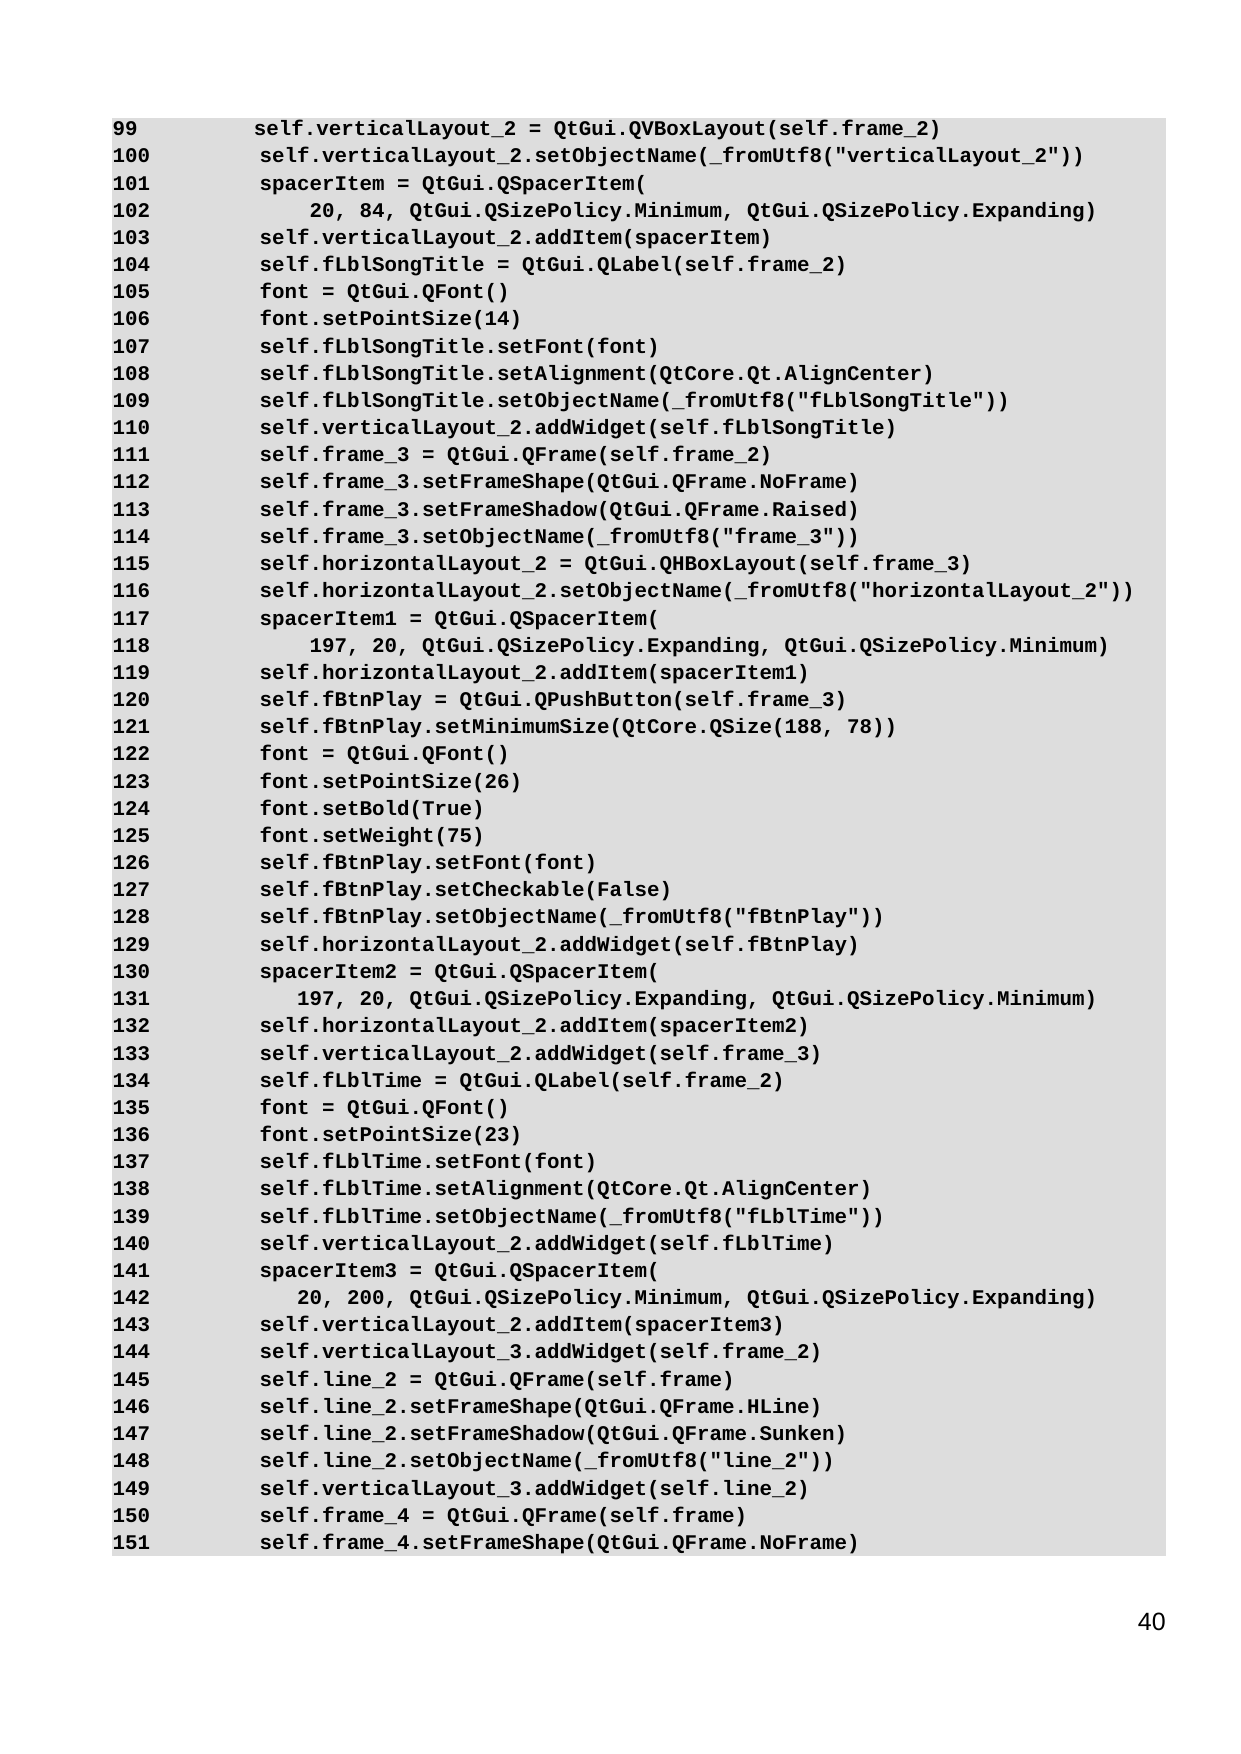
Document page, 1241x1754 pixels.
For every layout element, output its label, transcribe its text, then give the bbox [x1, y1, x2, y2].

list self.verticalLayout_2 = QtGui.QVBoxLayout(self.frame_2) [112, 118, 1166, 142]
list self.frame_4.setFrameShape(QtGui.QFrame.NoFrame) [112, 1532, 1166, 1556]
list self.verticalLayout_2.addWidget(self.fLblSongTitle) [112, 417, 1166, 441]
list spacerItem = QtGui.QSpacerItem( [112, 172, 1166, 196]
list self.frame_3.setObjectName(_fromUtf8("frame_3")) [112, 526, 1166, 549]
list spacerItem3 = QtGui.QSpacerItem( [112, 1260, 1166, 1284]
list self.fBtnPlay.setCheckable(False) [112, 879, 1166, 903]
list self.verticalLayout_2.setObjectName(_fromUtf8("verticalLayout_2")) [112, 145, 1166, 169]
list 20, 200, QtGui.QSizePolicy.Minimum, QtGui.QSizePolicy.Expanding) [112, 1287, 1166, 1311]
list self.fLblTime.setFont(font) [112, 1151, 1166, 1175]
list self.fLblSongTitle = QtGui.QLabel(self.frame_2) [112, 254, 1166, 278]
list self.horizontalLayout_2.addWidget(self.fBtnPlay) [112, 934, 1166, 957]
list self.frame_4 = QtGui.QFrame(self.frame) [112, 1505, 1166, 1528]
list font.setPointSize(23) [112, 1124, 1166, 1148]
list self.fLblTime.setObjectName(_fromUtf8("fLblTime")) [112, 1206, 1166, 1229]
list self.horizontalLayout_2.setObjectName(_fromUtf8("horizontalLayout_2")) [112, 580, 1166, 604]
list self.fLblTime.setAlignment(QtCore.Qt.AlignCenter) [112, 1178, 1166, 1202]
list self.fBtnPlay.setObjectName(_fromUtf8("fBtnPlay")) [112, 907, 1166, 930]
list self.fBtnPlay.setFont(font) [112, 852, 1166, 876]
list spacerItem2 = QtGui.QSpacerItem( [112, 961, 1166, 984]
list self.verticalLayout_2.addItem(spacerItem) [112, 227, 1166, 251]
list self.verticalLayout_2.addWidget(self.fLblTime) [112, 1233, 1166, 1256]
list self.line_2.setObjectName(_fromUtf8("line_2")) [112, 1450, 1166, 1474]
list self.line_2 = QtGui.QFrame(self.frame) [112, 1369, 1166, 1392]
list self.horizontalLayout_2.addItem(spacerItem2) [112, 1015, 1166, 1039]
list font.setWeight(75) [112, 825, 1166, 849]
list font = QtGui.QFont() [112, 743, 1166, 767]
list font = QtGui.QFont() [112, 1097, 1166, 1121]
list 197, 20, QtGui.QSizePolicy.Expanding, QtGui.QSizePolicy.Minimum) [112, 988, 1166, 1012]
list self.fLblTime = QtGui.QLabel(self.frame_2) [112, 1070, 1166, 1093]
list font.setBold(True) [112, 798, 1166, 821]
list self.fBtnPlay = QtGui.QPushButton(self.frame_3) [112, 689, 1166, 713]
list self.frame_3.setFrameShadow(QtGui.QFrame.Raised) [112, 499, 1166, 522]
list font.setPointSize(14) [112, 308, 1166, 332]
list 20, 84, QtGui.QSizePolicy.Minimum, QtGui.QSizePolicy.Expanding) [112, 200, 1166, 223]
list self.fLblSongTitle.setObjectName(_fromUtf8("fLblSongTitle")) [112, 390, 1166, 414]
list self.fLblSongTitle.setFont(font) [112, 336, 1166, 359]
list self.fLblSongTitle.setAlignment(QtCore.Qt.AlignCenter) [112, 363, 1166, 386]
list spacerItem1 = QtGui.QSpacerItem( [112, 607, 1166, 631]
list self.verticalLayout_3.addWidget(self.line_2) [112, 1477, 1166, 1501]
list 197, 20, QtGui.QSizePolicy.Expanding, QtGui.QSizePolicy.Minimum) [112, 635, 1166, 658]
list self.line_2.setFrameShape(QtGui.QFrame.HLine) [112, 1396, 1166, 1419]
list self.verticalLayout_2.addItem(spacerItem3) [112, 1314, 1166, 1338]
list self.horizontalLayout_2 = QtGui.QHBoxLayout(self.frame_3) [112, 553, 1166, 577]
list self.line_2.setFrameShadow(QtGui.QFrame.Sunken) [112, 1423, 1166, 1447]
list self.verticalLayout_2.addWidget(self.frame_3) [112, 1042, 1166, 1066]
list self.horizontalLayout_2.addItem(spacerItem1) [112, 662, 1166, 686]
list self.fBtnPlay.setMinimumSize(QtCore.QSize(188, 78)) [112, 716, 1166, 740]
list self.frame_3.setFrameShape(QtGui.QFrame.NoFrame) [112, 472, 1166, 495]
list font = QtGui.QFont() [112, 281, 1166, 305]
list font.setPointSize(26) [112, 771, 1166, 794]
list self.frame_3 = QtGui.QFrame(self.frame_2) [112, 444, 1166, 468]
list self.verticalLayout_3.addWidget(self.frame_2) [112, 1342, 1166, 1365]
